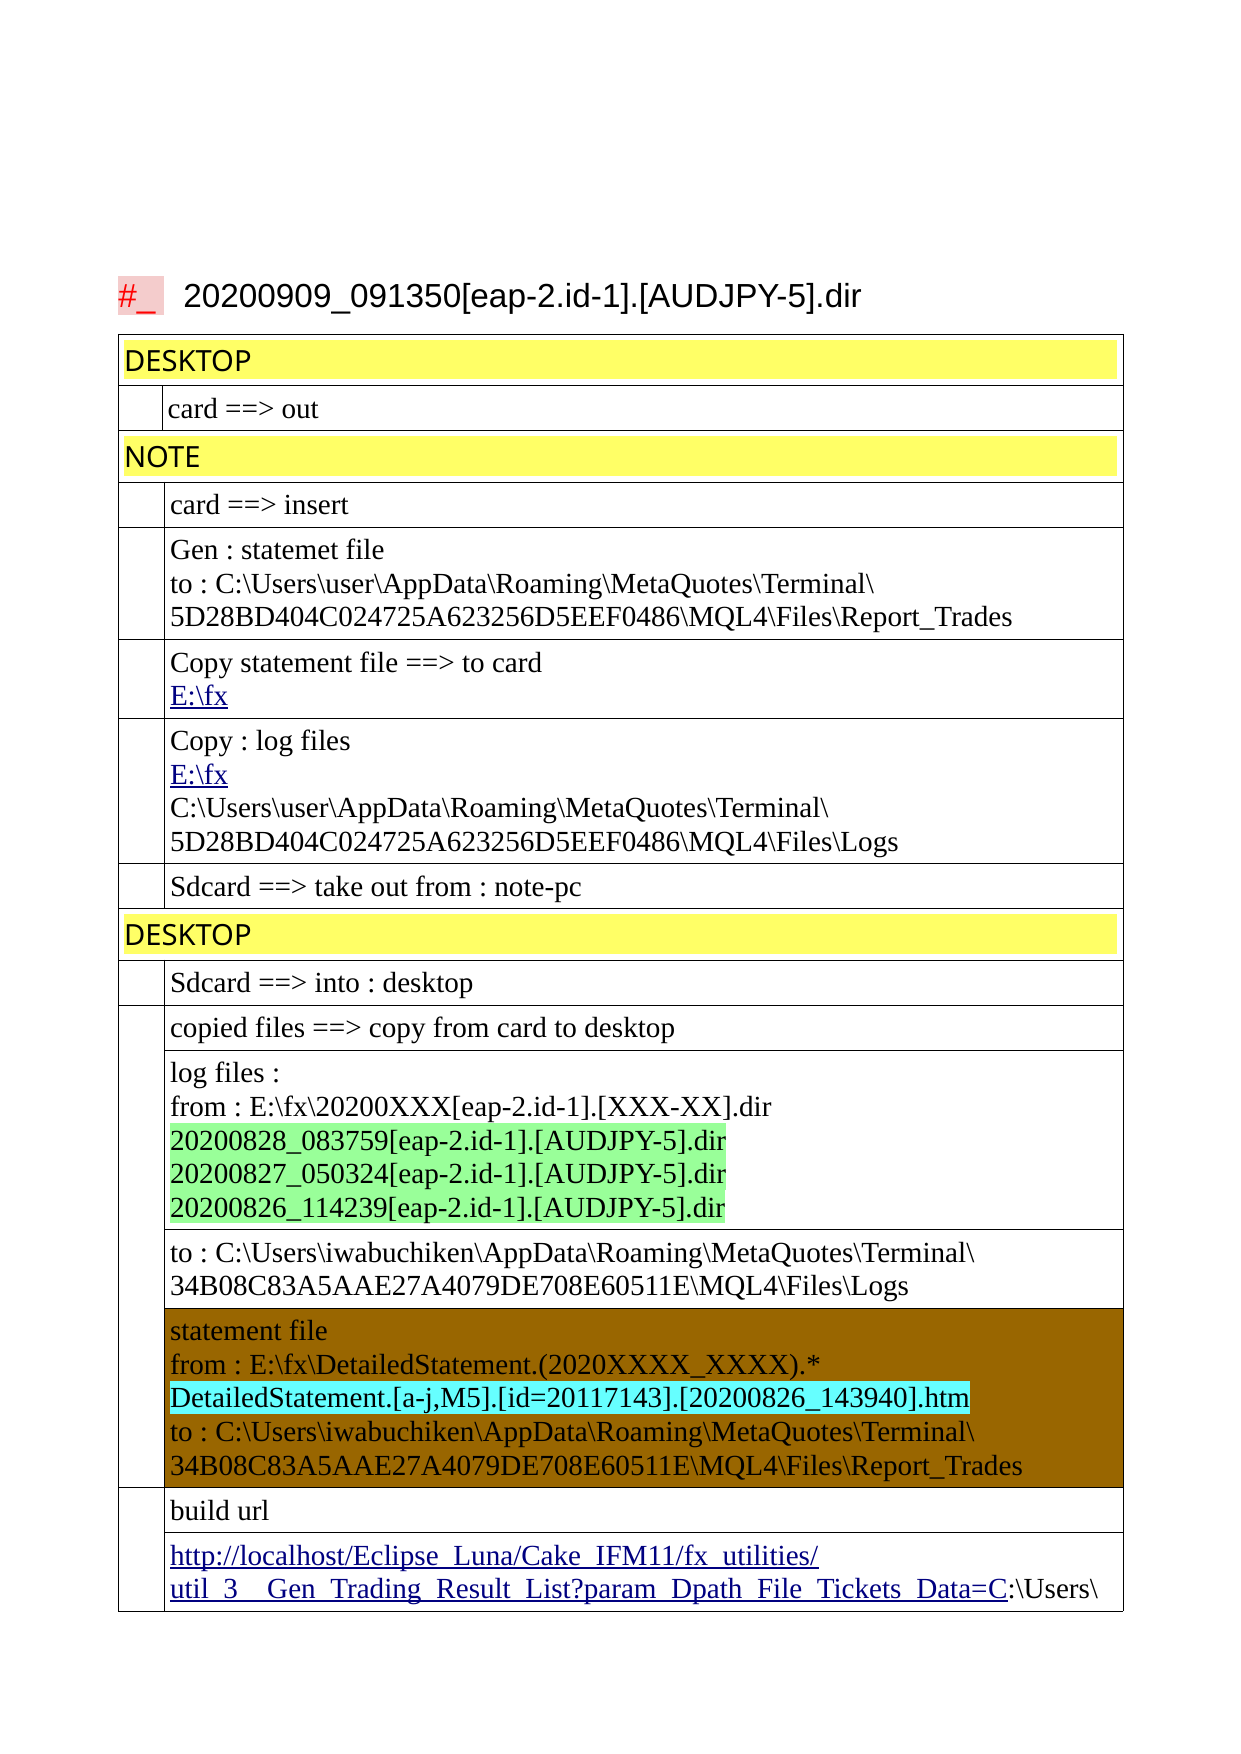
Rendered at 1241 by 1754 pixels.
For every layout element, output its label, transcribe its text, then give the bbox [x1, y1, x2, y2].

table_cell NOTE [119, 431, 1123, 482]
table_cell http://localhost/Eclipse_Luna/Cake_IFM11/fx_utilities/util_3__Gen_Trading_Result_List?param_Dpath_File_Tickets_Data=C:\Users\ [165, 1533, 1123, 1611]
table_cell Gen : statemet file to : C:\Users\user\AppData\Roaming\MetaQuotes\Terminal\5D28BD404C024725A623256D5EEF0486\MQL4\Files\Report_Trades [165, 528, 1123, 639]
table_cell [119, 1006, 164, 1487]
table_cell [119, 1488, 164, 1611]
table_cell Copy statement file ==> to card E:\fx [165, 640, 1123, 717]
table_cell Copy : log files E:\fx C:\Users\user\AppData\Roaming\MetaQuotes\Terminal\5D28BD404C024725A623256D5EEF0486\MQL4\Files\Logs [165, 719, 1123, 863]
table_cell [119, 719, 164, 863]
table_header DESKTOP [119, 335, 1123, 385]
table_cell [119, 864, 164, 908]
table_cell [119, 528, 164, 639]
table_cell DESKTOP [119, 909, 1123, 959]
table_cell [119, 483, 164, 527]
table_cell Sdcard ==> into : desktop [165, 961, 1123, 1005]
table_cell card ==> insert [165, 483, 1123, 527]
table_cell to : C:\Users\iwabuchiken\AppData\Roaming\MetaQuotes\Terminal\34B08C83A5AAE27A4079DE708E60511E\MQL4\Files\Logs [165, 1230, 1123, 1308]
table_cell [119, 961, 164, 1005]
text #_ 20200909_091350[eap-2.id-1].[AUDJPY-5].dir [118, 276, 1122, 315]
table_cell [119, 640, 164, 717]
table_cell card ==> out [163, 386, 1123, 430]
table_cell Sdcard ==> take out from : note-pc [165, 864, 1123, 908]
table_cell [119, 386, 162, 430]
table_cell log files : from : E:\fx\20200XXX[eap-2.id-1].[XXX-XX].dir 20200828_083759[eap-2.id-1].[AUDJPY-5].dir 20200827_050324[eap-2.id-1].[AUDJPY-5].dir 20200826_114239[eap-2.id-1].[AUDJPY-5].dir [165, 1051, 1123, 1229]
table_cell copied files ==> copy from card to desktop [165, 1006, 1123, 1050]
table_cell statement file from : E:\fx\DetailedStatement.(2020XXXX_XXXX).* DetailedStatement.[a-j,M5].[id=20117143].[20200826_143940].htm to : C:\Users\iwabuchiken\AppData\Roaming\MetaQuotes\Terminal\34B08C83A5AAE27A4079DE708E60511E\MQL4\Files\Report_Trades [165, 1309, 1123, 1487]
table_cell build url [165, 1488, 1123, 1532]
